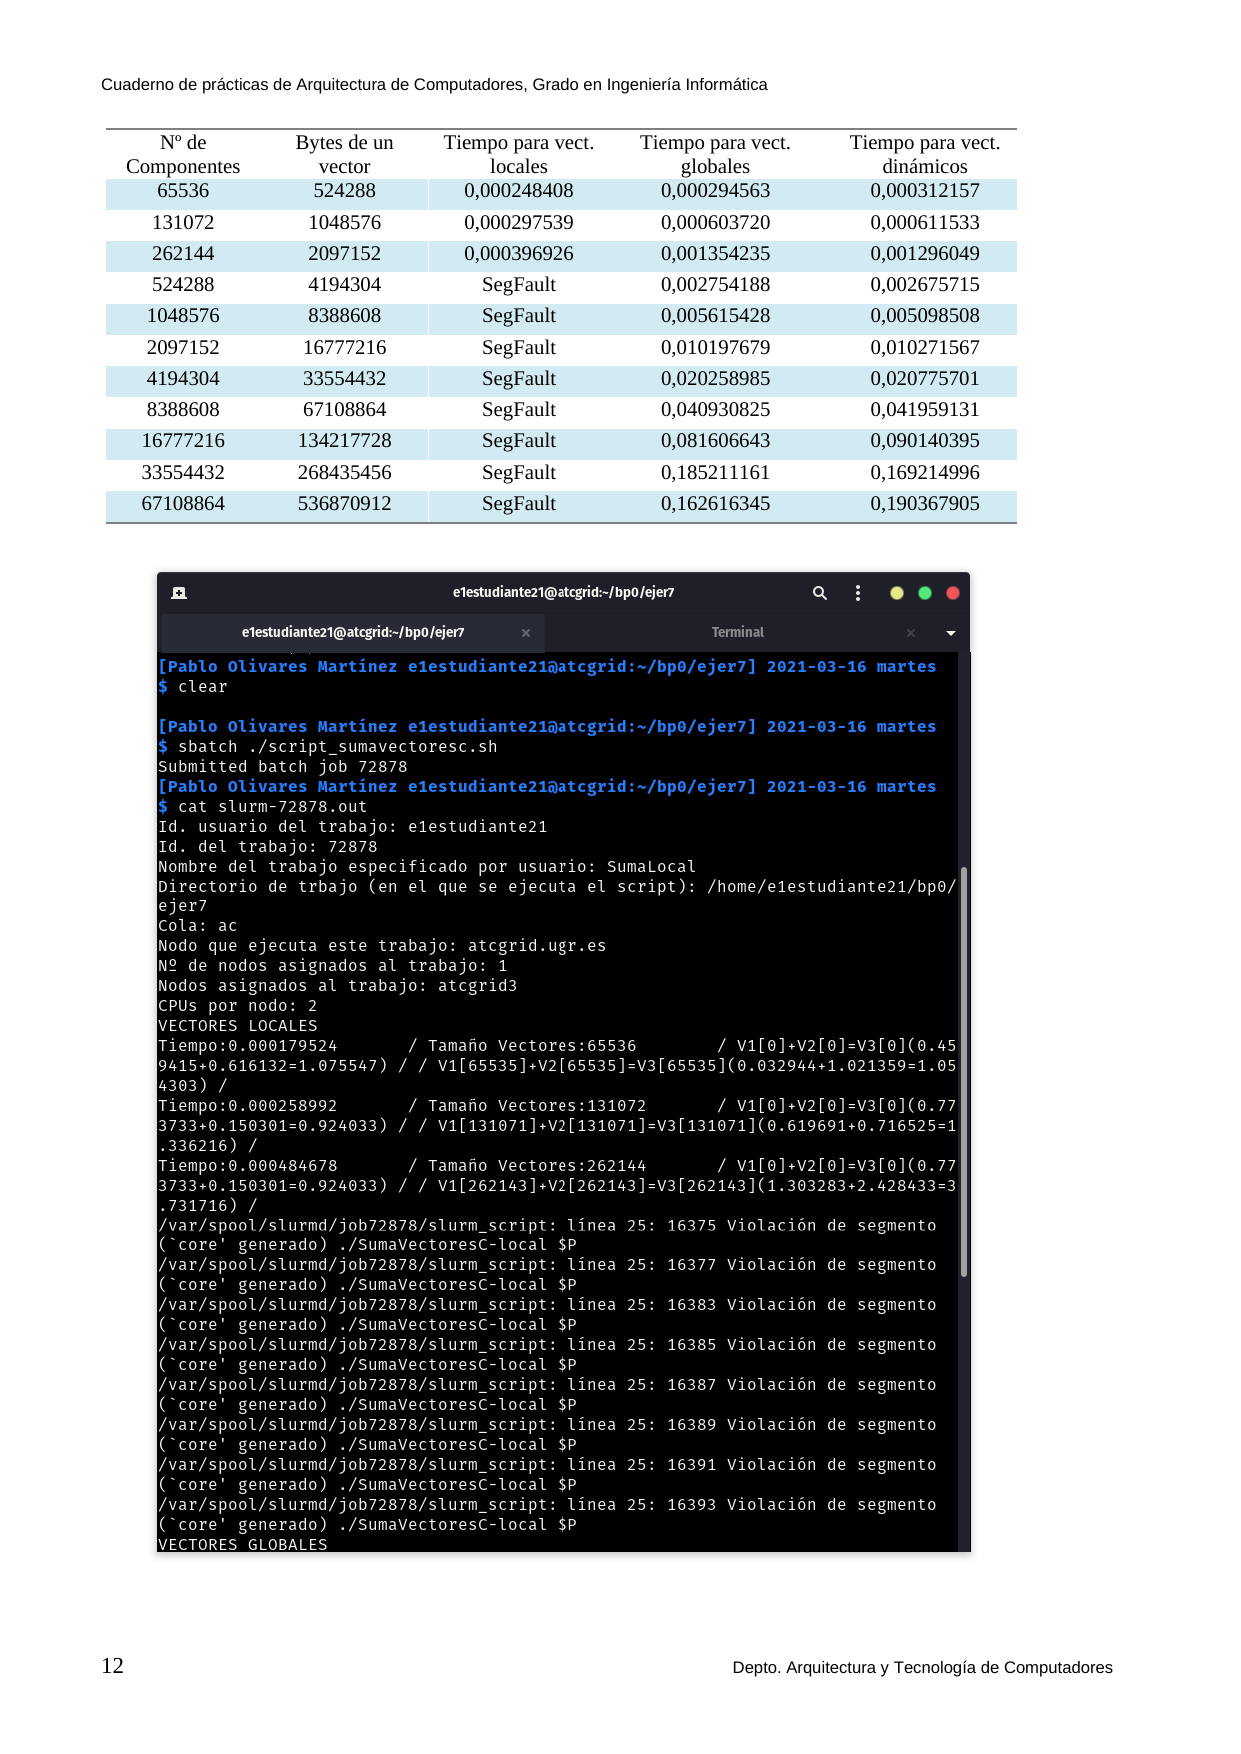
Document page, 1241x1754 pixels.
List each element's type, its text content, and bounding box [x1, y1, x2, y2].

table_header Nº de Componentes [106, 130, 261, 178]
table_cell 0,001296049 [822, 241, 1017, 272]
table_cell 0,190367905 [822, 491, 1017, 522]
table_cell 0,000297539 [429, 210, 609, 241]
table_header Bytes de un vector [261, 130, 428, 178]
table_cell 131072 [106, 210, 261, 241]
table_cell 1048576 [106, 304, 261, 335]
table_cell 0,185211161 [609, 460, 822, 491]
table_cell 536870912 [261, 491, 428, 522]
table_cell 4194304 [106, 366, 261, 397]
table_cell SegFault [429, 397, 609, 428]
table_cell SegFault [429, 366, 609, 397]
table_cell 134217728 [261, 429, 428, 460]
table_cell 0,005615428 [609, 304, 822, 335]
table_cell 8388608 [261, 304, 428, 335]
table_cell 16777216 [261, 335, 428, 366]
table_cell 0,010197679 [609, 335, 822, 366]
table_cell 4194304 [261, 272, 428, 303]
table_cell SegFault [429, 491, 609, 522]
table_cell 0,002675715 [822, 272, 1017, 303]
table_cell 0,000603720 [609, 210, 822, 241]
table_cell 0,010271567 [822, 335, 1017, 366]
table_cell 524288 [261, 179, 428, 210]
table_cell 2097152 [106, 335, 261, 366]
table_cell 0,162616345 [609, 491, 822, 522]
table_cell 0,020258985 [609, 366, 822, 397]
table_cell 0,001354235 [609, 241, 822, 272]
table_cell 0,020775701 [822, 366, 1017, 397]
table_cell SegFault [429, 304, 609, 335]
table_cell 262144 [106, 241, 261, 272]
table_cell 8388608 [106, 397, 261, 428]
table_cell 65536 [106, 179, 261, 210]
table_cell SegFault [429, 272, 609, 303]
table_cell 1048576 [261, 210, 428, 241]
table_cell 268435456 [261, 460, 428, 491]
table_header Tiempo para vect. dinámicos [822, 130, 1017, 178]
table_header Tiempo para vect. locales [429, 130, 609, 178]
table_cell SegFault [429, 429, 609, 460]
table_cell 0,081606643 [609, 429, 822, 460]
table_cell 0,000312157 [822, 179, 1017, 210]
table_cell 0,002754188 [609, 272, 822, 303]
table_header Tiempo para vect. globales [609, 130, 822, 178]
table_cell 0,000611533 [822, 210, 1017, 241]
table_cell 2097152 [261, 241, 428, 272]
table_cell 0,169214996 [822, 460, 1017, 491]
table_cell SegFault [429, 460, 609, 491]
table_cell 0,000248408 [429, 179, 609, 210]
table_cell 67108864 [261, 397, 428, 428]
table_cell 33554432 [261, 366, 428, 397]
picture [144, 561, 982, 1566]
table_cell 524288 [106, 272, 261, 303]
table_cell 67108864 [106, 491, 261, 522]
table_cell 0,041959131 [822, 397, 1017, 428]
table_cell SegFault [429, 335, 609, 366]
table_cell 0,000396926 [429, 241, 609, 272]
table_cell 0,040930825 [609, 397, 822, 428]
table_cell 16777216 [106, 429, 261, 460]
table_cell 33554432 [106, 460, 261, 491]
table_cell 0,000294563 [609, 179, 822, 210]
table_cell 0,005098508 [822, 304, 1017, 335]
table_cell 0,090140395 [822, 429, 1017, 460]
